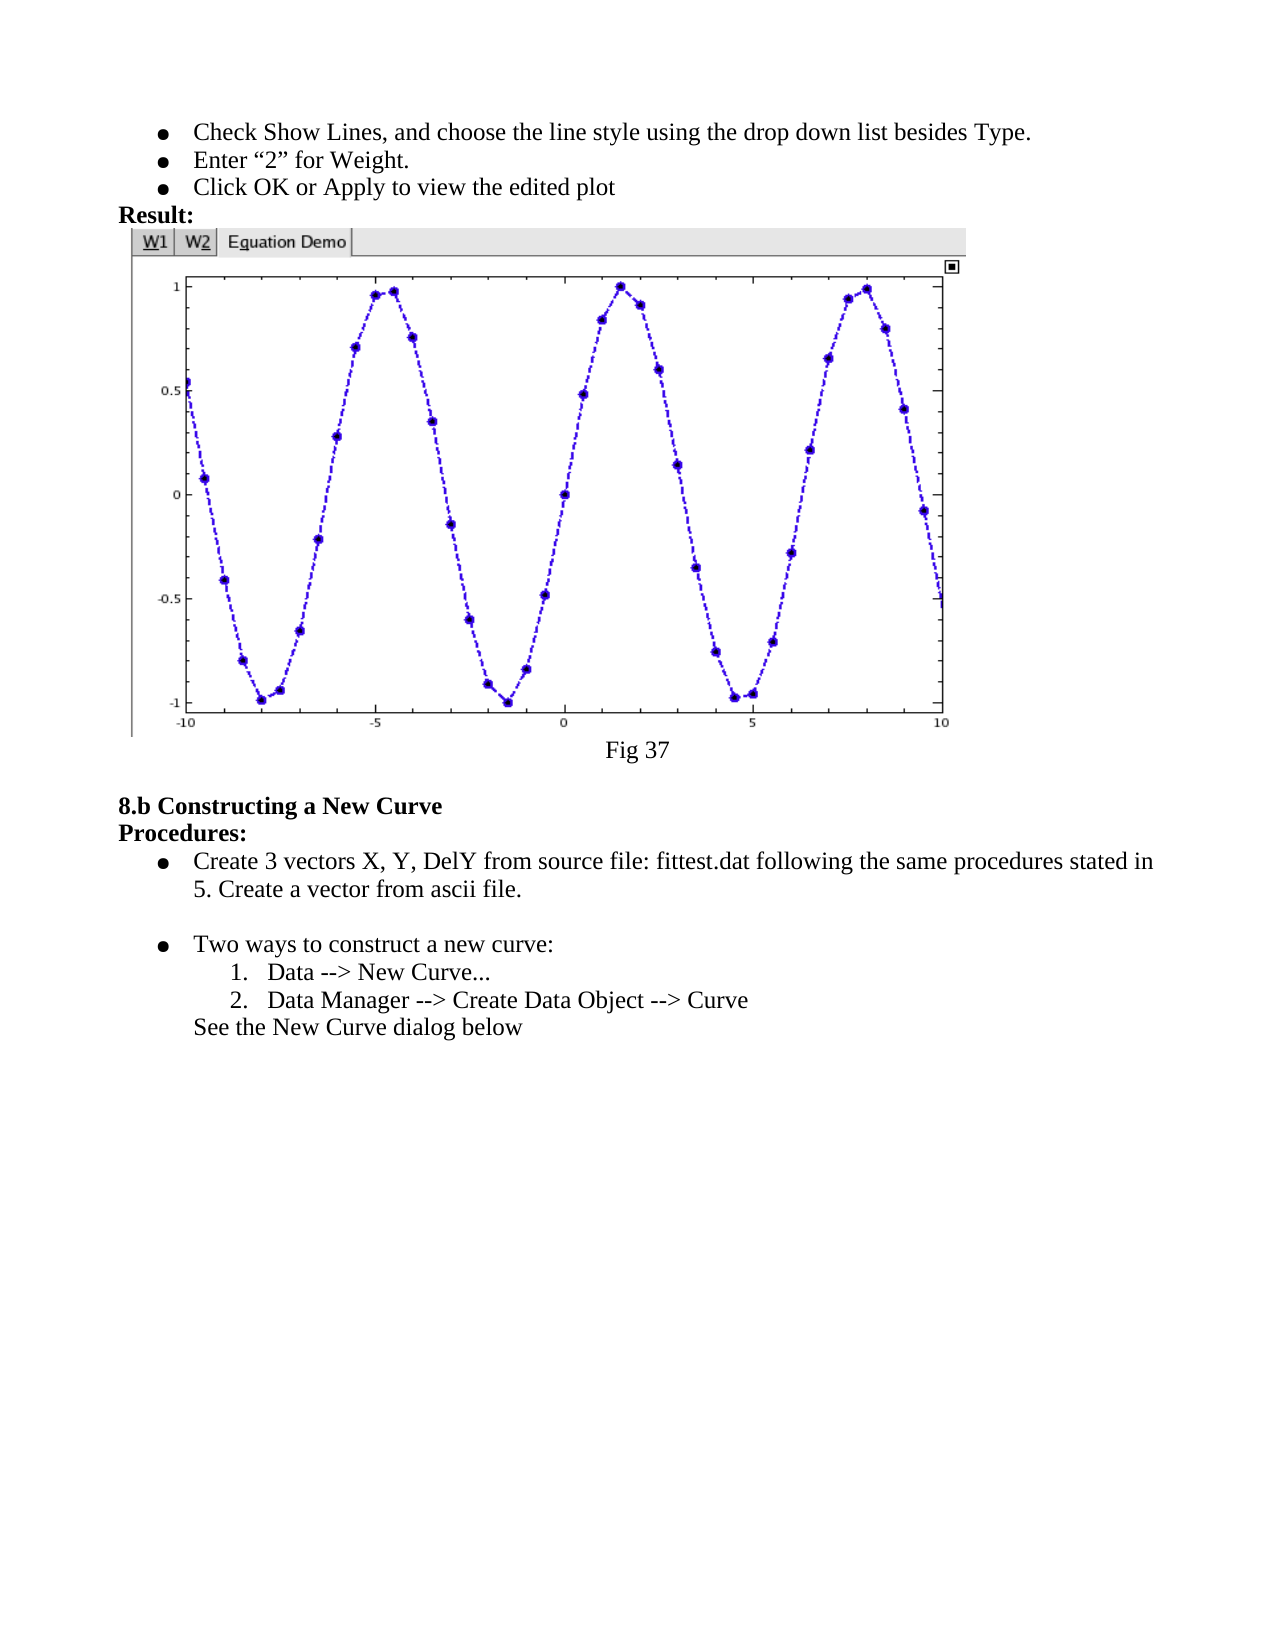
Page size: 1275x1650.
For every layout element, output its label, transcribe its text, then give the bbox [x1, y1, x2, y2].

text Fig 37 [118, 229, 1157, 764]
text Result: [118, 201, 1157, 229]
list Two ways to construct a new curve: [156, 930, 1157, 958]
list Create 3 vectors X, Y, DelY from source file: fittest.dat following the same procedures stated in 5. Create a vector from ascii file. [156, 847, 1157, 903]
list Data --> New Curve... [229, 958, 1157, 986]
text 8.b Constructing a New Curve [118, 792, 1157, 819]
list Check Show Lines, and choose the line style using the drop down list besides Type. [156, 118, 1157, 146]
list Data Manager --> Create Data Object --> Curve [229, 986, 1157, 1013]
list Enter “2” for Weight. [156, 146, 1157, 173]
list See the New Curve dialog below [156, 1013, 1157, 1041]
text Procedures: [118, 819, 1157, 847]
picture [130, 228, 966, 737]
list Click OK or Apply to view the edited plot [156, 173, 1157, 201]
